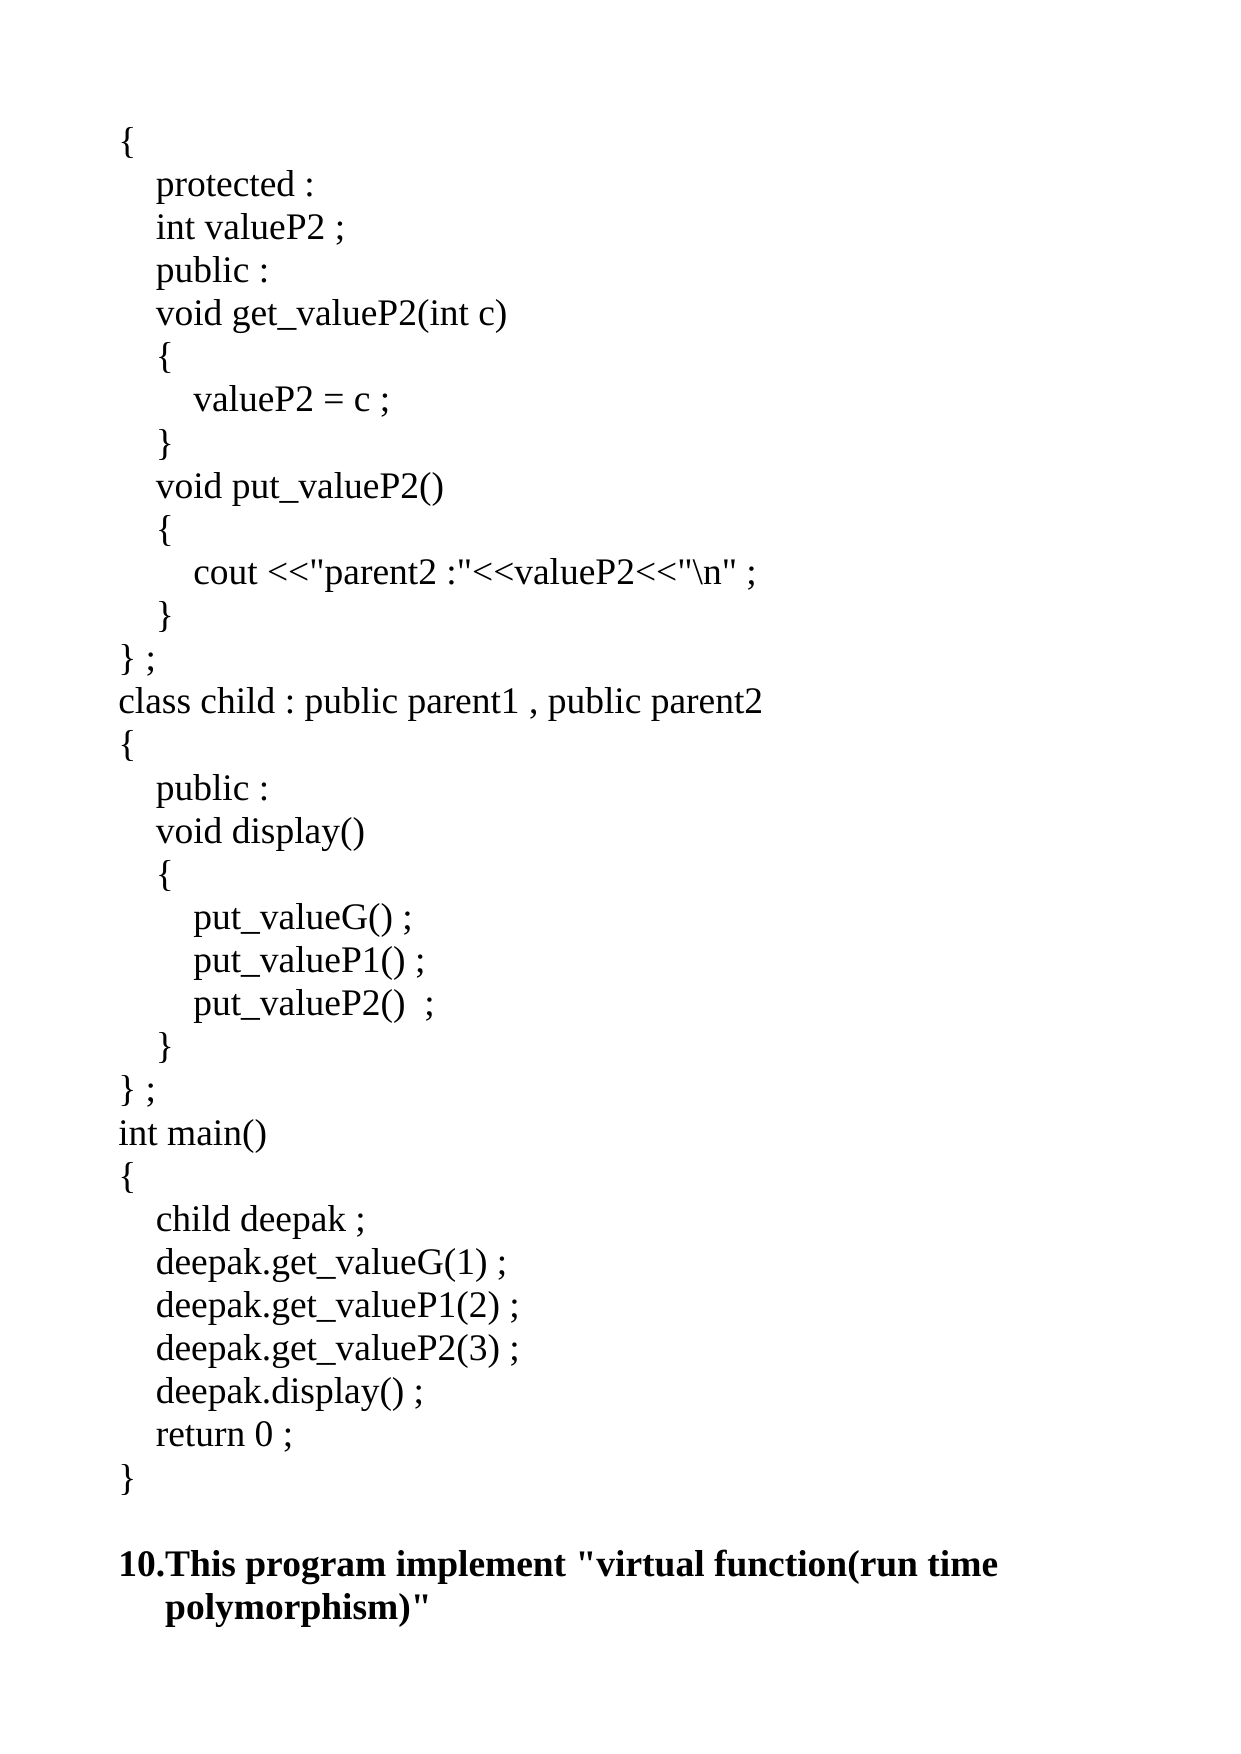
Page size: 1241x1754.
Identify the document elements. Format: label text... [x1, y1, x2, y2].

text { [118, 722, 1122, 765]
text put_valueP1() ; [118, 937, 1122, 981]
text { [118, 851, 1122, 894]
text put_valueG() ; [118, 894, 1122, 937]
text { [118, 506, 1122, 549]
text 10.This program implement "virtual function(run time [118, 1541, 1122, 1584]
text } ; [118, 1067, 1122, 1110]
text cout <<"parent2 :"<<valueP2<<"\n" ; [118, 549, 1122, 592]
text } [118, 1455, 1122, 1498]
text int main() [118, 1110, 1122, 1153]
text { [118, 334, 1122, 377]
text public : [118, 247, 1122, 291]
text polymorphism)" [118, 1584, 1122, 1627]
text put_valueP2() ; [118, 981, 1122, 1024]
text deepak.get_valueG(1) ; [118, 1239, 1122, 1282]
text deepak.display() ; [118, 1369, 1122, 1412]
text valueP2 = c ; [118, 377, 1122, 420]
text public : [118, 765, 1122, 808]
text void get_valueP2(int c) [118, 291, 1122, 334]
text return 0 ; [118, 1412, 1122, 1455]
text } [118, 592, 1122, 636]
text { [118, 1153, 1122, 1196]
text } [118, 420, 1122, 463]
text { [118, 118, 1122, 161]
text protected : [118, 161, 1122, 204]
text void put_valueP2() [118, 463, 1122, 506]
text } [118, 1024, 1122, 1067]
text int valueP2 ; [118, 204, 1122, 247]
text deepak.get_valueP2(3) ; [118, 1326, 1122, 1369]
text child deepak ; [118, 1196, 1122, 1239]
text } ; [118, 636, 1122, 679]
text class child : public parent1 , public parent2 [118, 679, 1122, 722]
text deepak.get_valueP1(2) ; [118, 1282, 1122, 1326]
text void display() [118, 808, 1122, 851]
